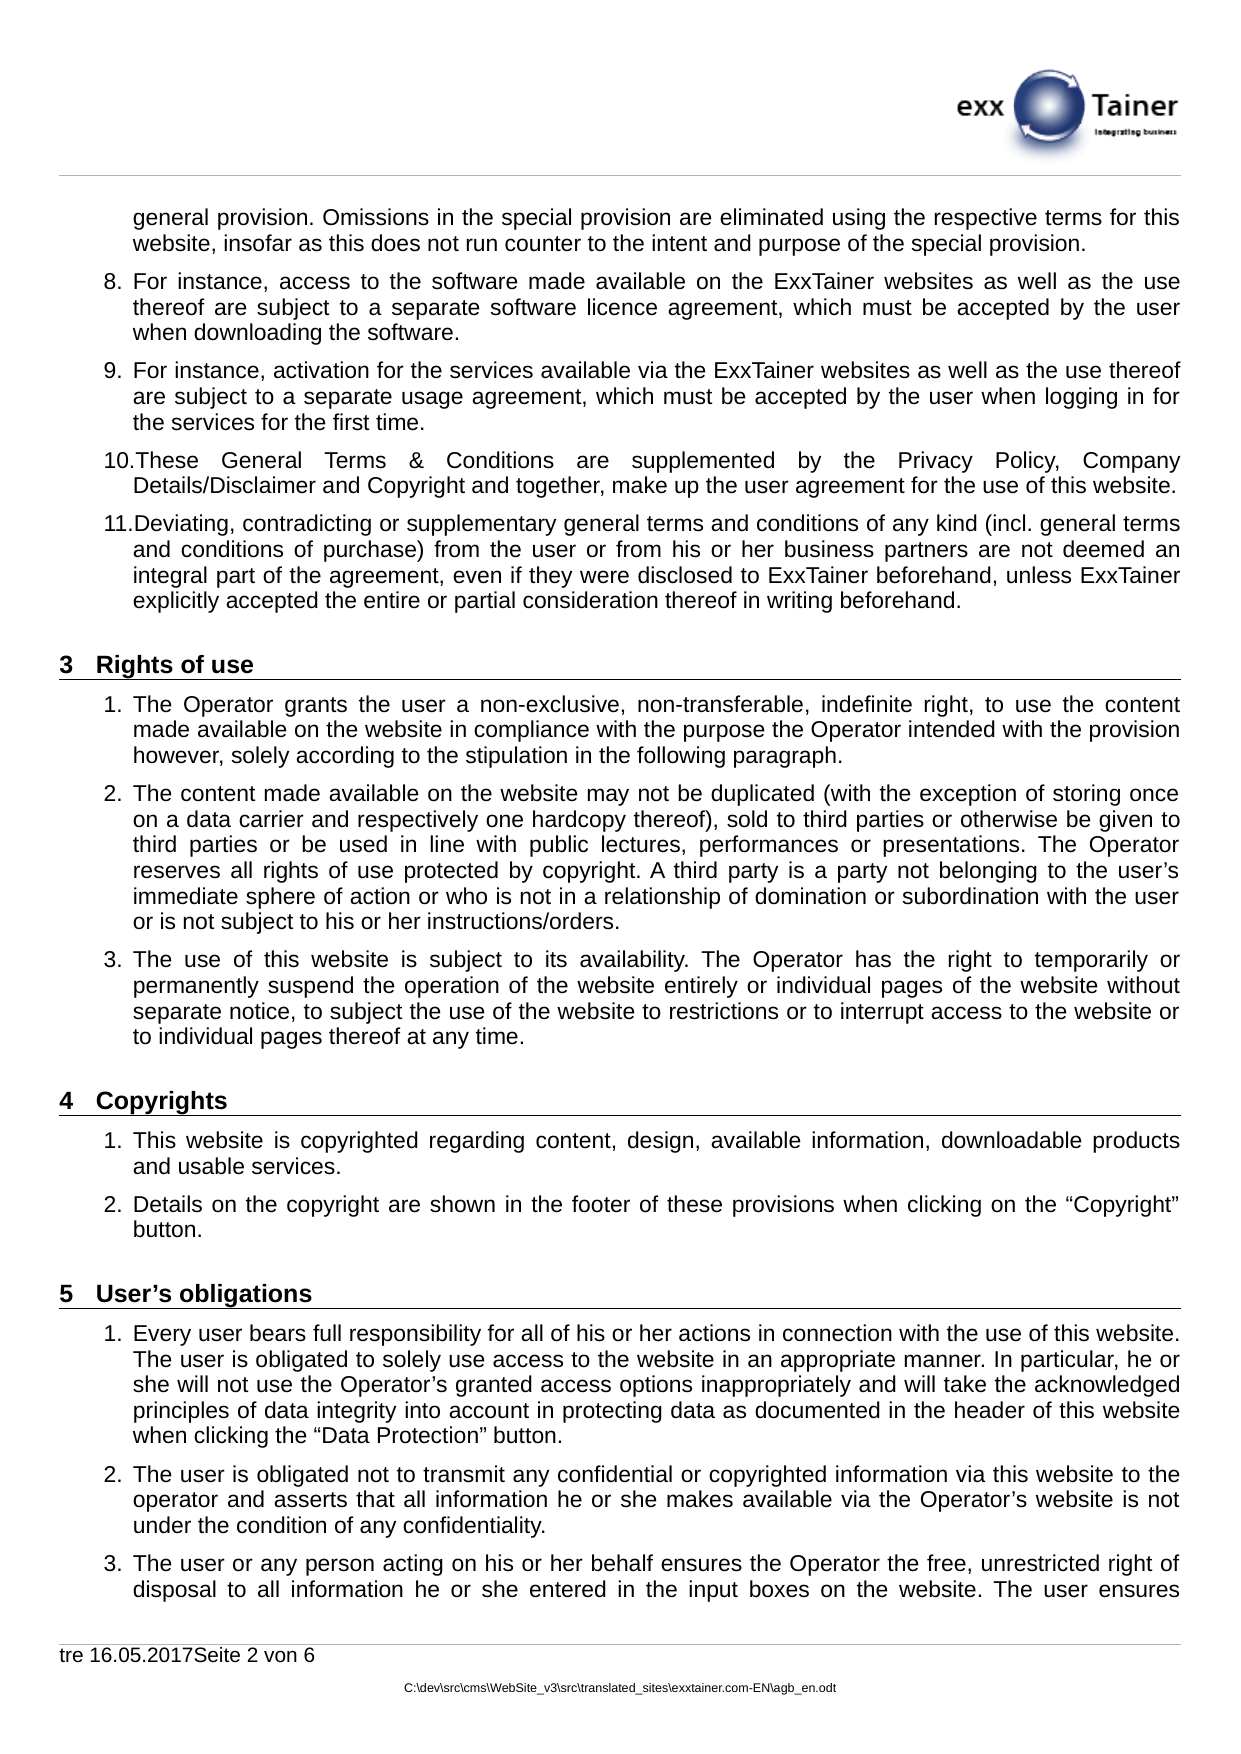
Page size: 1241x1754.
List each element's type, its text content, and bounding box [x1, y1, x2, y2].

list Every user bears full responsibility for all of his or her actions in connection with the use of this website. The user is obligated to solely use access to the website in an appropriate manner. In particular, he or she will not use the Operator’s granted access options inappropriately and will take the acknowledged principles of data integrity into account in protecting data as documented in the header of this website when clicking the “Data Protection” button. [103, 1321, 1181, 1449]
list For instance, activation for the services available via the ExxTainer websites as well as the use thereof are subject to a separate usage agreement, which must be accepted by the user when logging in for the services for the first time. [103, 358, 1181, 435]
subtitle User’s obligations [59, 1280, 1181, 1308]
picture [956, 69, 1182, 165]
list The Operator grants the user a non-exclusive, non-transferable, indefinite right, to use the content made available on the website in compliance with the purpose the Operator intended with the provision however, solely according to the stipulation in the following paragraph. [103, 692, 1181, 768]
list Deviating, contradicting or supplementary general terms and conditions of any kind (incl. general terms and conditions of purchase) from the user or from his or her business partners are not deemed an integral part of the agreement, even if they were disclosed to ExxTainer beforehand, unless ExxTainer explicitly accepted the entire or partial consideration thereof in writing beforehand. [103, 511, 1181, 613]
list Details on the copyright are shown in the footer of these provisions when clicking on the “Copyright” button. [103, 1191, 1181, 1243]
list The content made available on the website may not be duplicated (with the exception of storing once on a data carrier and respectively one hardcopy thereof), sold to third parties or otherwise be given to third parties or be used in line with public lectures, performances or presentations. The Operator reserves all rights of use protected by copyright. A third party is a party not belonging to the user’s immediate sphere of action or who is not in a relationship of domination or subordination with the user or is not subject to his or her instructions/orders. [103, 781, 1181, 935]
list These General Terms & Conditions are supplemented by the Privacy Policy, Company Details/Disclaimer and Copyright and together, make up the user agreement for the use of this website. [103, 447, 1181, 498]
list The user is obligated not to transmit any confidential or copyrighted information via this website to the operator and asserts that all information he or she makes available via the Operator’s website is not under the condition of any confidentiality. [103, 1461, 1181, 1538]
list general provision. Omissions in the special provision are eliminated using the respective terms for this website, insofar as this does not run counter to the intent and purpose of the special provision. [103, 205, 1181, 256]
subtitle Copyrights [59, 1087, 1181, 1115]
list The use of this website is subject to its availability. The Operator has the right to temporarily or permanently suspend the operation of the website entirely or individual pages of the website without separate notice, to subject the use of the website to restrictions or to interrupt access to the website or to individual pages thereof at any time. [103, 947, 1181, 1050]
list This website is copyrighted regarding content, design, available information, downloadable products and usable services. [103, 1128, 1181, 1179]
list For instance, access to the software made available on the ExxTainer websites as well as the use thereof are subject to a separate software licence agreement, which must be accepted by the user when downloading the software. [103, 268, 1181, 345]
subtitle Rights of use [59, 651, 1181, 679]
list The user or any person acting on his or her behalf ensures the Operator the free, unrestricted right of disposal to all information he or she entered in the input boxes on the website. The user ensures [103, 1551, 1181, 1602]
